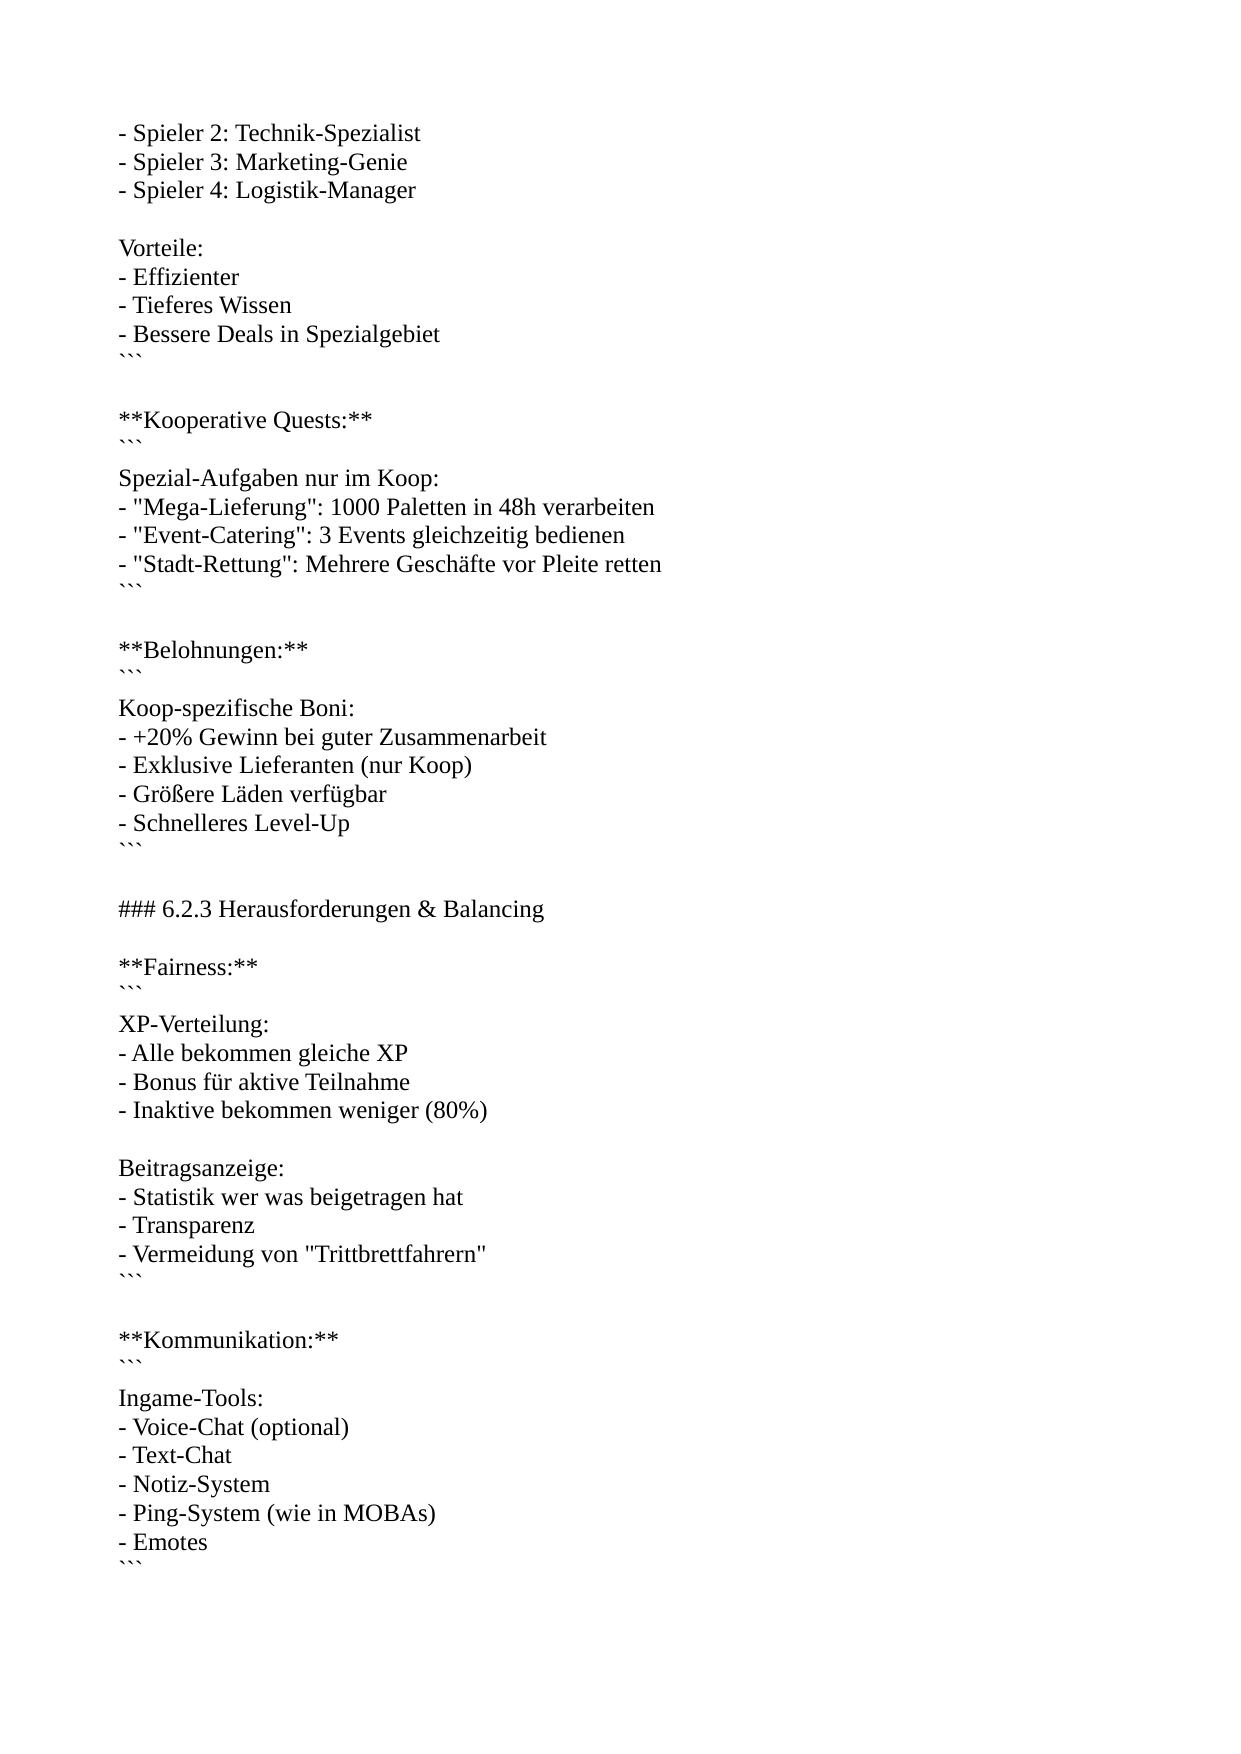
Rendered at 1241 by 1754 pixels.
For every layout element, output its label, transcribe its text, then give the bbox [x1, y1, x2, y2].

text - Spieler 2: Technik-Spezialist - Spieler 3: Marketing-Genie - Spieler 4: Logistik-Manager Vorteile: - Effizienter - Tieferes Wissen - Bessere Deals in Spezialgebiet ``` **Kooperative Quests:** ``` Spezial-Aufgaben nur im Koop: - "Mega-Lieferung": 1000 Paletten in 48h verarbeiten - "Event-Catering": 3 Events gleichzeitig bedienen - "Stadt-Rettung": Mehrere Geschäfte vor Pleite retten ``` **Belohnungen:** ``` Koop-spezifische Boni: - +20% Gewinn bei guter Zusammenarbeit - Exklusive Lieferanten (nur Koop) - Größere Läden verfügbar - Schnelleres Level-Up ``` ### 6.2.3 Herausforderungen & Balancing **Fairness:** ``` XP-Verteilung: - Alle bekommen gleiche XP - Bonus für aktive Teilnahme - Inaktive bekommen weniger (80%) Beitragsanzeige: - Statistik wer was beigetragen hat - Transparenz - Vermeidung von "Trittbrettfahrern" ``` **Kommunikation:** ``` Ingame-Tools: - Voice-Chat (optional) - Text-Chat - Notiz-System - Ping-System (wie in MOBAs) - Emotes ``` [118, 118, 1122, 1613]
